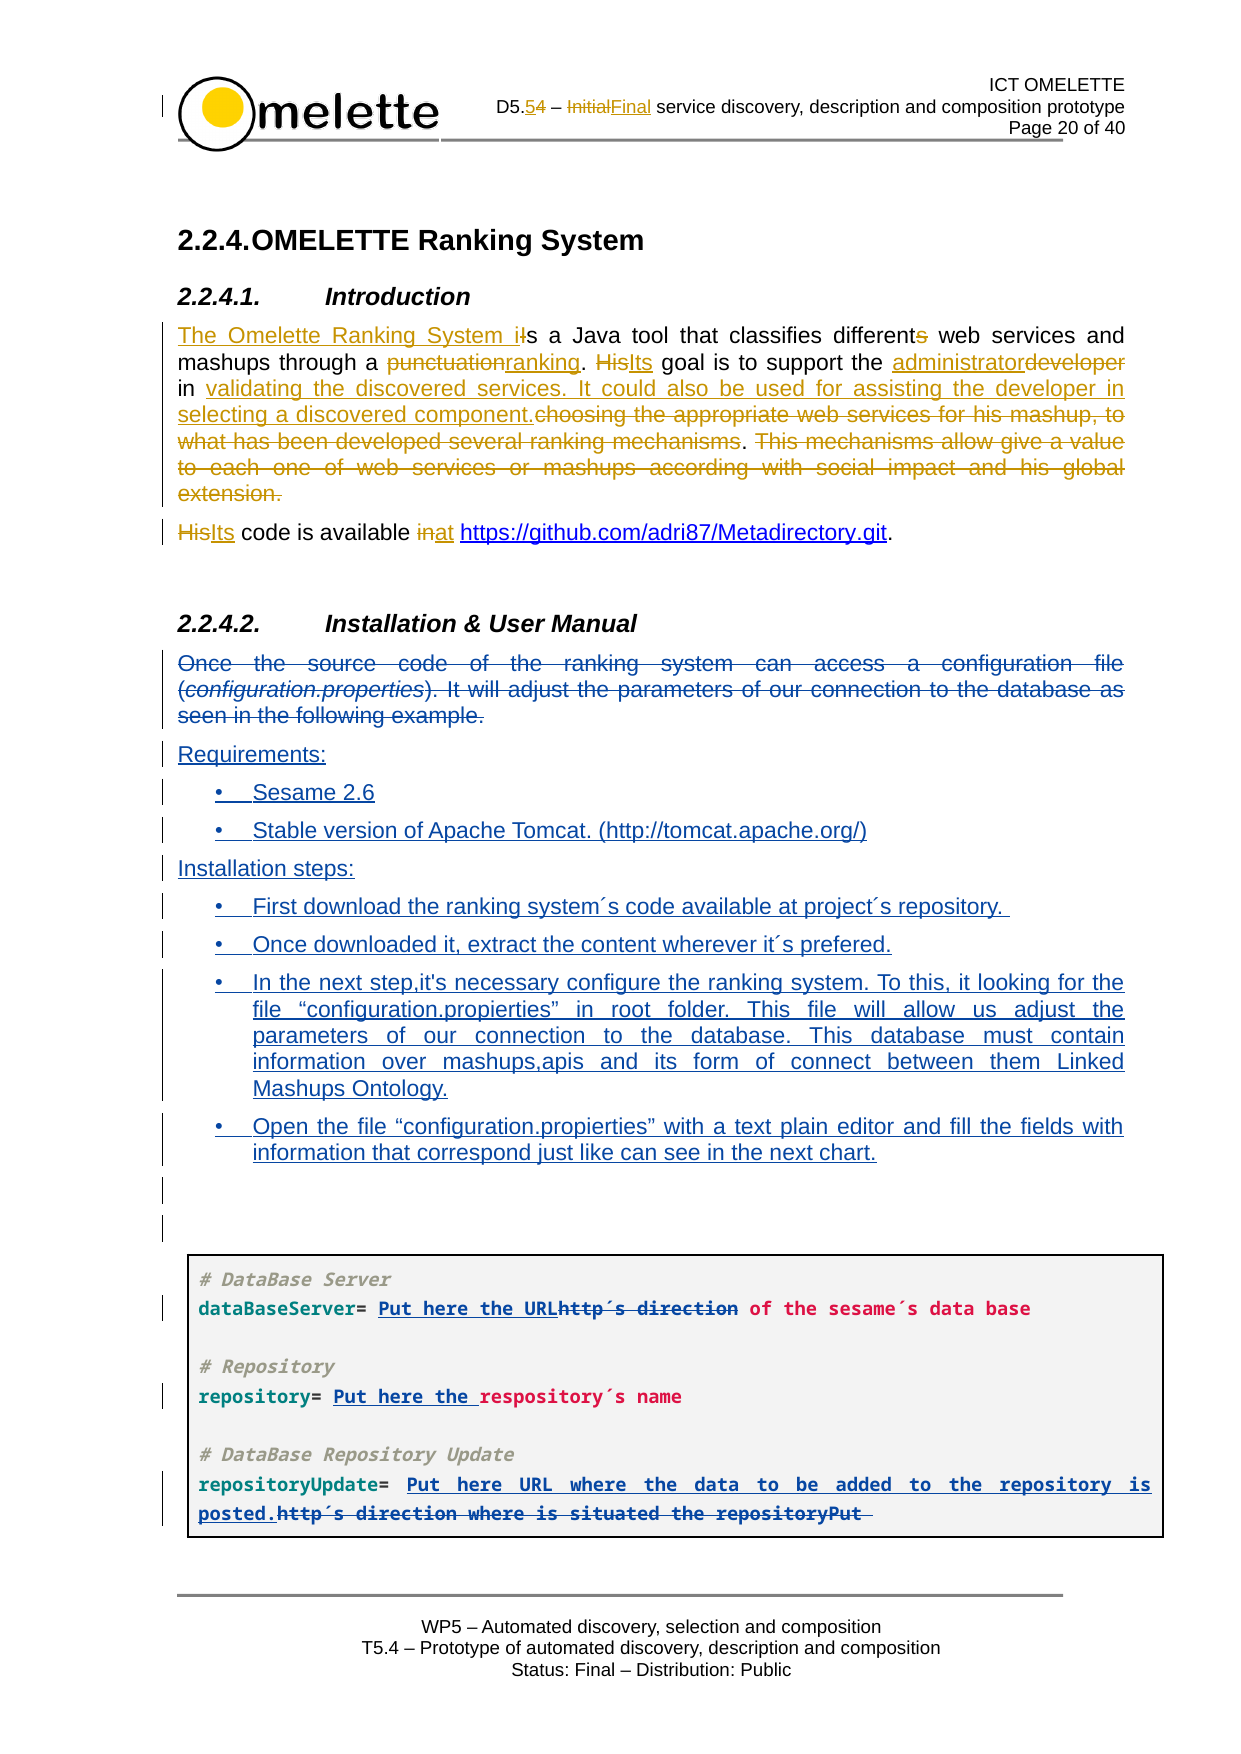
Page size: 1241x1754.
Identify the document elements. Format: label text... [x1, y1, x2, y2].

text Installation steps: [177, 855, 1125, 881]
text The Omelette Ranking System is a Java tool that classifies different web services and mashups through a ranking. Its goal is to support the administrator in validating the discovered services. It could also be used for assisting the developer in selecting a discovered component.. [177, 322, 1125, 468]
table_header # DataBase Server dataBaseServer= Put here the URL of the sesame´s data base # Repository repository= Put here the respository´s name # DataBase Repository Update repositoryUpdate= Put here URL where the data to be added to the repository is posted. [189, 1256, 1162, 1536]
text Requirements: [177, 741, 1125, 767]
list Open the file “configuration.propierties” with a text plain editor and fill the fields with information that correspond just like can see in the next chart. [215, 1113, 1125, 1166]
list First download the ranking system´s code available at project´s repository. [215, 893, 1125, 919]
subtitle Installation & User Manual [177, 609, 1125, 638]
list Once downloaded it, extract the content wherever it´s prefered. [215, 931, 1125, 957]
subtitle Introduction [177, 282, 1125, 311]
subtitle OMELETTE Ranking System [177, 223, 1125, 257]
list Stable version of Apache Tomcat. (http://tomcat.apache.org/) [215, 817, 1125, 843]
list Sesame 2.6 [215, 779, 1125, 805]
text The Omelette Ranking System is a Java tool that classifies different web services and mashups through a ranking. Its goal is to support the administrator in validating the discovered services. It could also be used for assisting the developer in selecting a discovered component.. [177, 469, 1125, 507]
list file “configuration.propierties” in root folder. This file will allow us adjust the parameters of our connection to the database. This database must contain information over mashups,apis and its form of connect between them Linked Mashups Ontology. [215, 993, 1125, 1101]
text Its code is available at https://github.com/adri87/Metadirectory.git. [177, 518, 1125, 545]
list In the next step,it's necessary configure the ranking system. To this, it looking for the [215, 969, 1125, 992]
picture [178, 76, 439, 152]
